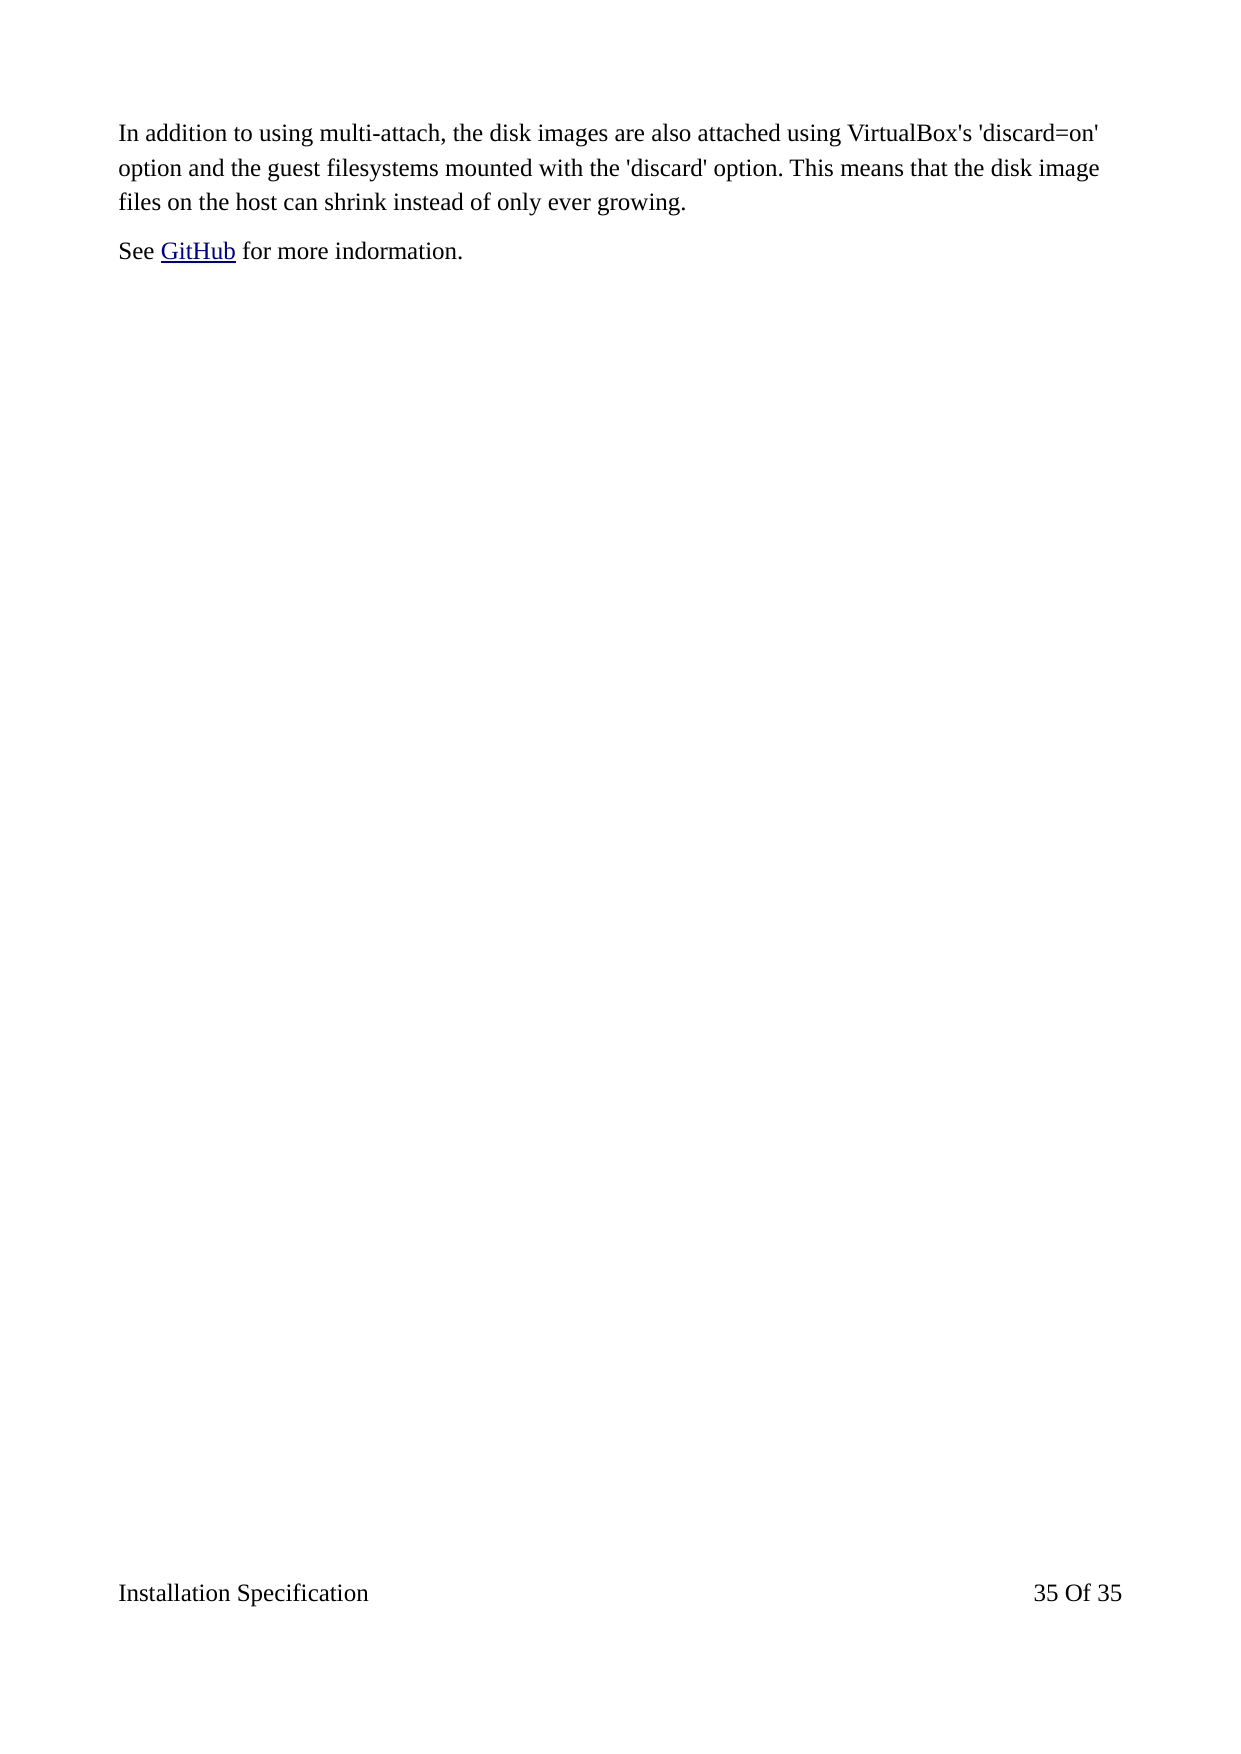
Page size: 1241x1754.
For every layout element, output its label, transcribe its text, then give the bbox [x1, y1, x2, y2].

text See GitHub for more indormation. [118, 236, 1122, 265]
text In addition to using multi-attach, the disk images are also attached using VirtualBox's 'discard=on' option and the guest filesystems mounted with the 'discard' option. This means that the disk image files on the host can shrink instead of only ever growing. [118, 118, 1122, 216]
